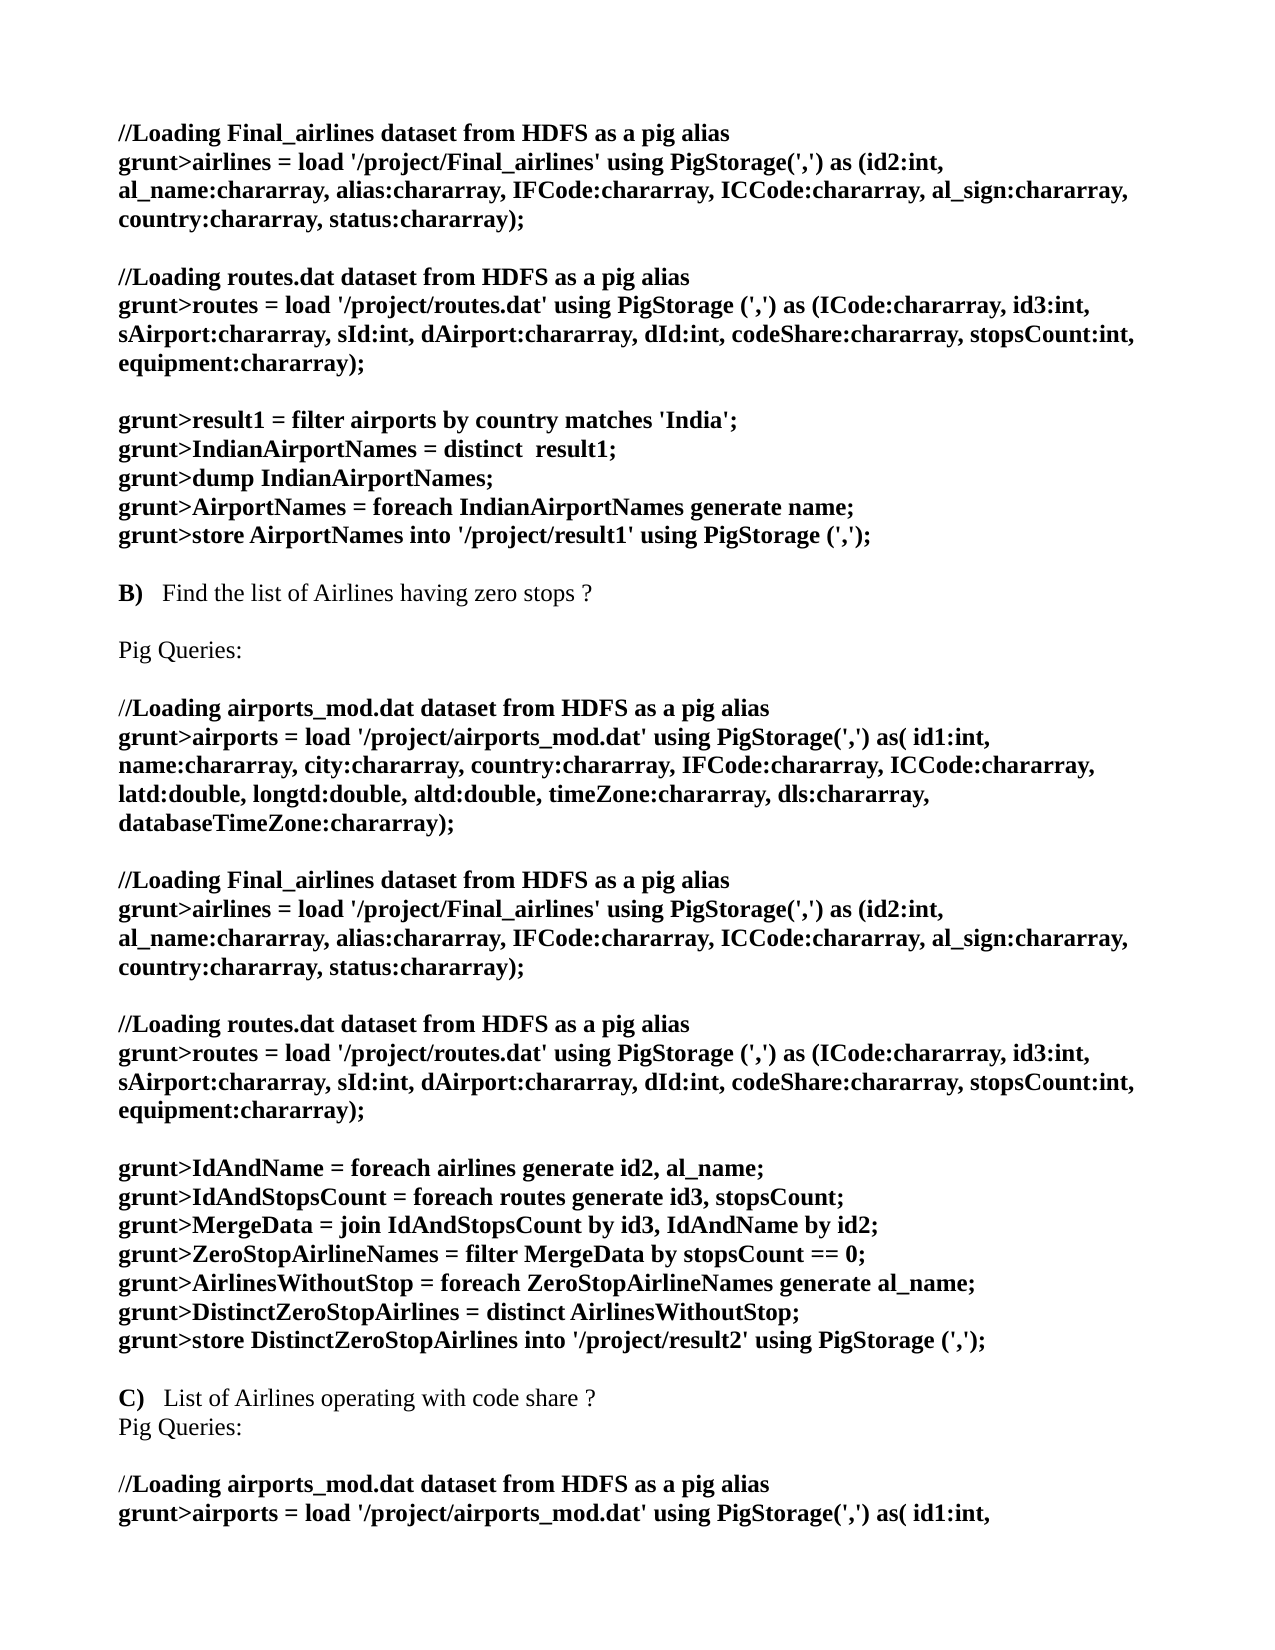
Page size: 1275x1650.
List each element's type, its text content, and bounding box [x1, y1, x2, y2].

text grunt>IdAndStopsCount = foreach routes generate id3, stopsCount; [118, 1182, 1157, 1211]
text grunt>airlines = load '/project/Final_airlines' using PigStorage(',') as (id2:int, al_name:chararray, alias:chararray, IFCode:chararray, ICCode:chararray, al_sign:chararray, country:chararray, status:chararray); [118, 894, 1157, 981]
text grunt>ZeroStopAirlineNames = filter MergeData by stopsCount == 0; [118, 1239, 1157, 1268]
text grunt>routes = load '/project/routes.dat' using PigStorage (',') as (ICode:chararray, id3:int, sAirport:chararray, sId:int, dAirport:chararray, dId:int, codeShare:chararray, stopsCount:int, equipment:chararray); [118, 291, 1157, 377]
text C) List of Airlines operating with code share ? [118, 1383, 1157, 1412]
text //Loading routes.dat dataset from HDFS as a pig alias [118, 1009, 1157, 1038]
text Pig Queries: [118, 636, 1157, 664]
text grunt>result1 = filter airports by country matches 'India'; [118, 406, 1157, 434]
text grunt>IndianAirportNames = distinct result1; [118, 434, 1157, 463]
text grunt>airlines = load '/project/Final_airlines' using PigStorage(',') as (id2:int, al_name:chararray, alias:chararray, IFCode:chararray, ICCode:chararray, al_sign:chararray, country:chararray, status:chararray); [118, 147, 1157, 233]
text grunt>dump IndianAirportNames; [118, 463, 1157, 492]
text grunt>DistinctZeroStopAirlines = distinct AirlinesWithoutStop; [118, 1297, 1157, 1326]
text //Loading airports_mod.dat dataset from HDFS as a pig alias [118, 693, 1157, 722]
text //Loading airports_mod.dat dataset from HDFS as a pig alias [118, 1469, 1157, 1498]
text grunt>store AirportNames into '/project/result1' using PigStorage (','); [118, 521, 1157, 549]
text Pig Queries: [118, 1412, 1157, 1441]
text grunt>store DistinctZeroStopAirlines into '/project/result2' using PigStorage (','); [118, 1326, 1157, 1354]
text //Loading Final_airlines dataset from HDFS as a pig alias [118, 866, 1157, 894]
text grunt>AirportNames = foreach IndianAirportNames generate name; [118, 492, 1157, 521]
text grunt>airports = load '/project/airports_mod.dat' using PigStorage(',') as( id1:int, name:chararray, city:chararray, country:chararray, IFCode:chararray, ICCode:chararray, latd:double, longtd:double, altd:double, timeZone:chararray, dls:chararray, databaseTimeZone:chararray); [118, 722, 1157, 837]
text B) Find the list of Airlines having zero stops ? [118, 578, 1157, 607]
text grunt>routes = load '/project/routes.dat' using PigStorage (',') as (ICode:chararray, id3:int, sAirport:chararray, sId:int, dAirport:chararray, dId:int, codeShare:chararray, stopsCount:int, equipment:chararray); [118, 1038, 1157, 1124]
text grunt>airports = load '/project/airports_mod.dat' using PigStorage(',') as( id1:int, [118, 1498, 1157, 1527]
text //Loading routes.dat dataset from HDFS as a pig alias [118, 262, 1157, 291]
text //Loading Final_airlines dataset from HDFS as a pig alias [118, 118, 1157, 147]
text grunt>MergeData = join IdAndStopsCount by id3, IdAndName by id2; [118, 1211, 1157, 1239]
text grunt>IdAndName = foreach airlines generate id2, al_name; [118, 1153, 1157, 1182]
text grunt>AirlinesWithoutStop = foreach ZeroStopAirlineNames generate al_name; [118, 1268, 1157, 1297]
